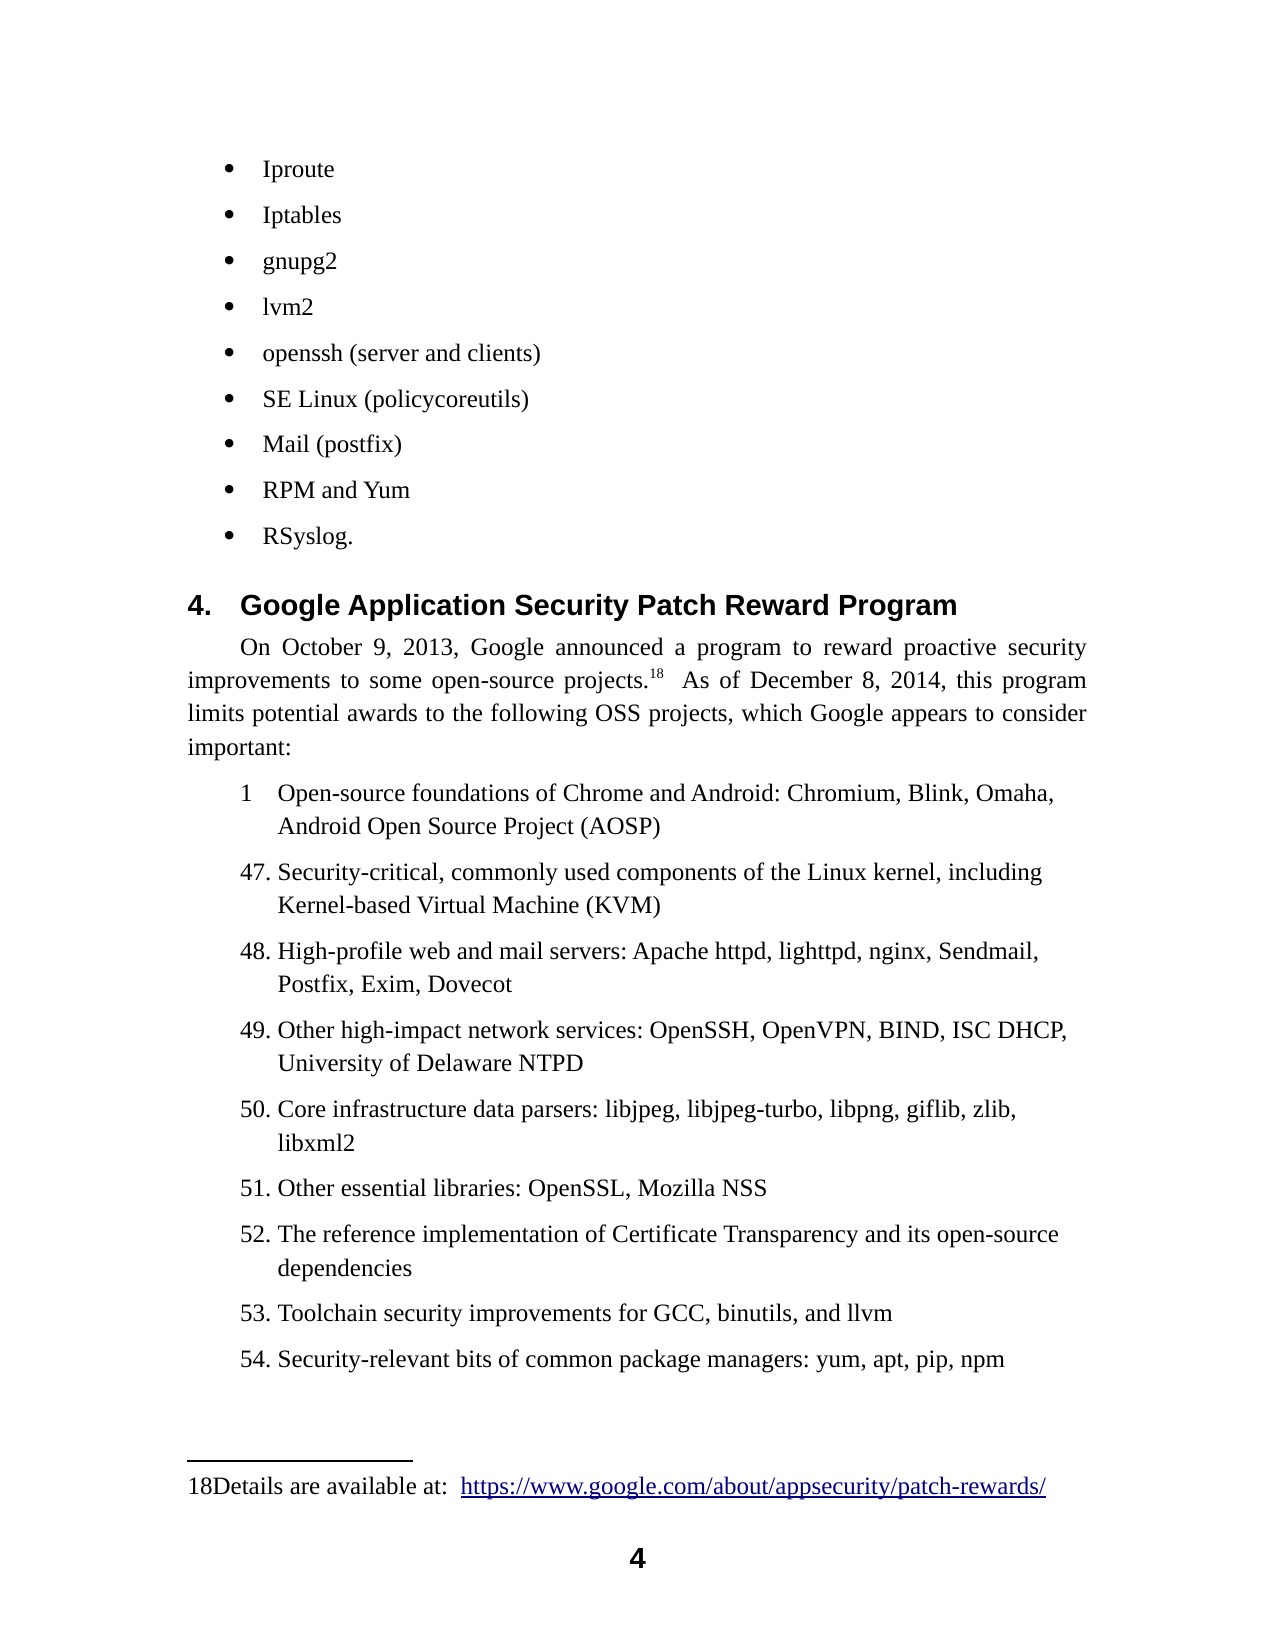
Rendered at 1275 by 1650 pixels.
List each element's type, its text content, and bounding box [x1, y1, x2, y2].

text Details are available at: https://www.google.com/about/appsecurity/patch-rewards/ [187, 1467, 1087, 1500]
list Security-critical, commonly used components of the Linux kernel, including Kernel-based Virtual Machine (KVM) [240, 852, 1087, 919]
list gnupg2 [225, 242, 1087, 275]
list RPM and Yum [225, 471, 1087, 504]
list RSyslog. [225, 517, 1087, 550]
text On October 9, 2013, Google announced a program to reward proactive security improvements to some open‑source projects. As of December 8, 2014, this program limits potential awards to the following OSS projects, which Google appears to consider important: [187, 627, 1087, 761]
subtitle Google Application Security Patch Reward Program [187, 587, 1087, 621]
list openssh (server and clients) [225, 333, 1087, 367]
list SE Linux (policycoreutils) [225, 379, 1087, 412]
list Other essential libraries: OpenSSL, Mozilla NSS [240, 1169, 1087, 1202]
list Open-source foundations of Chrome and Android: Chromium, Blink, Omaha, Android Open Source Project (AOSP) [240, 773, 1087, 840]
list Iproute [225, 150, 1087, 183]
list Other high-impact network services: OpenSSH, OpenVPN, BIND, ISC DHCP, University of Delaware NTPD [240, 1011, 1087, 1077]
list lvm2 [225, 287, 1087, 321]
list Mail (postfix) [225, 425, 1087, 458]
list Toolchain security improvements for GCC, binutils, and llvm [240, 1294, 1087, 1327]
list Iptables [225, 196, 1087, 229]
list High-profile web and mail servers: Apache httpd, lighttpd, nginx, Sendmail, Postfix, Exim, Dovecot [240, 931, 1087, 998]
list Security-relevant bits of common package managers: yum, apt, pip, npm [240, 1340, 1087, 1373]
list The reference implementation of Certificate Transparency and its open-source dependencies [240, 1215, 1087, 1281]
list Core infrastructure data parsers: libjpeg, libjpeg-turbo, libpng, giflib, zlib, libxml2 [240, 1090, 1087, 1156]
